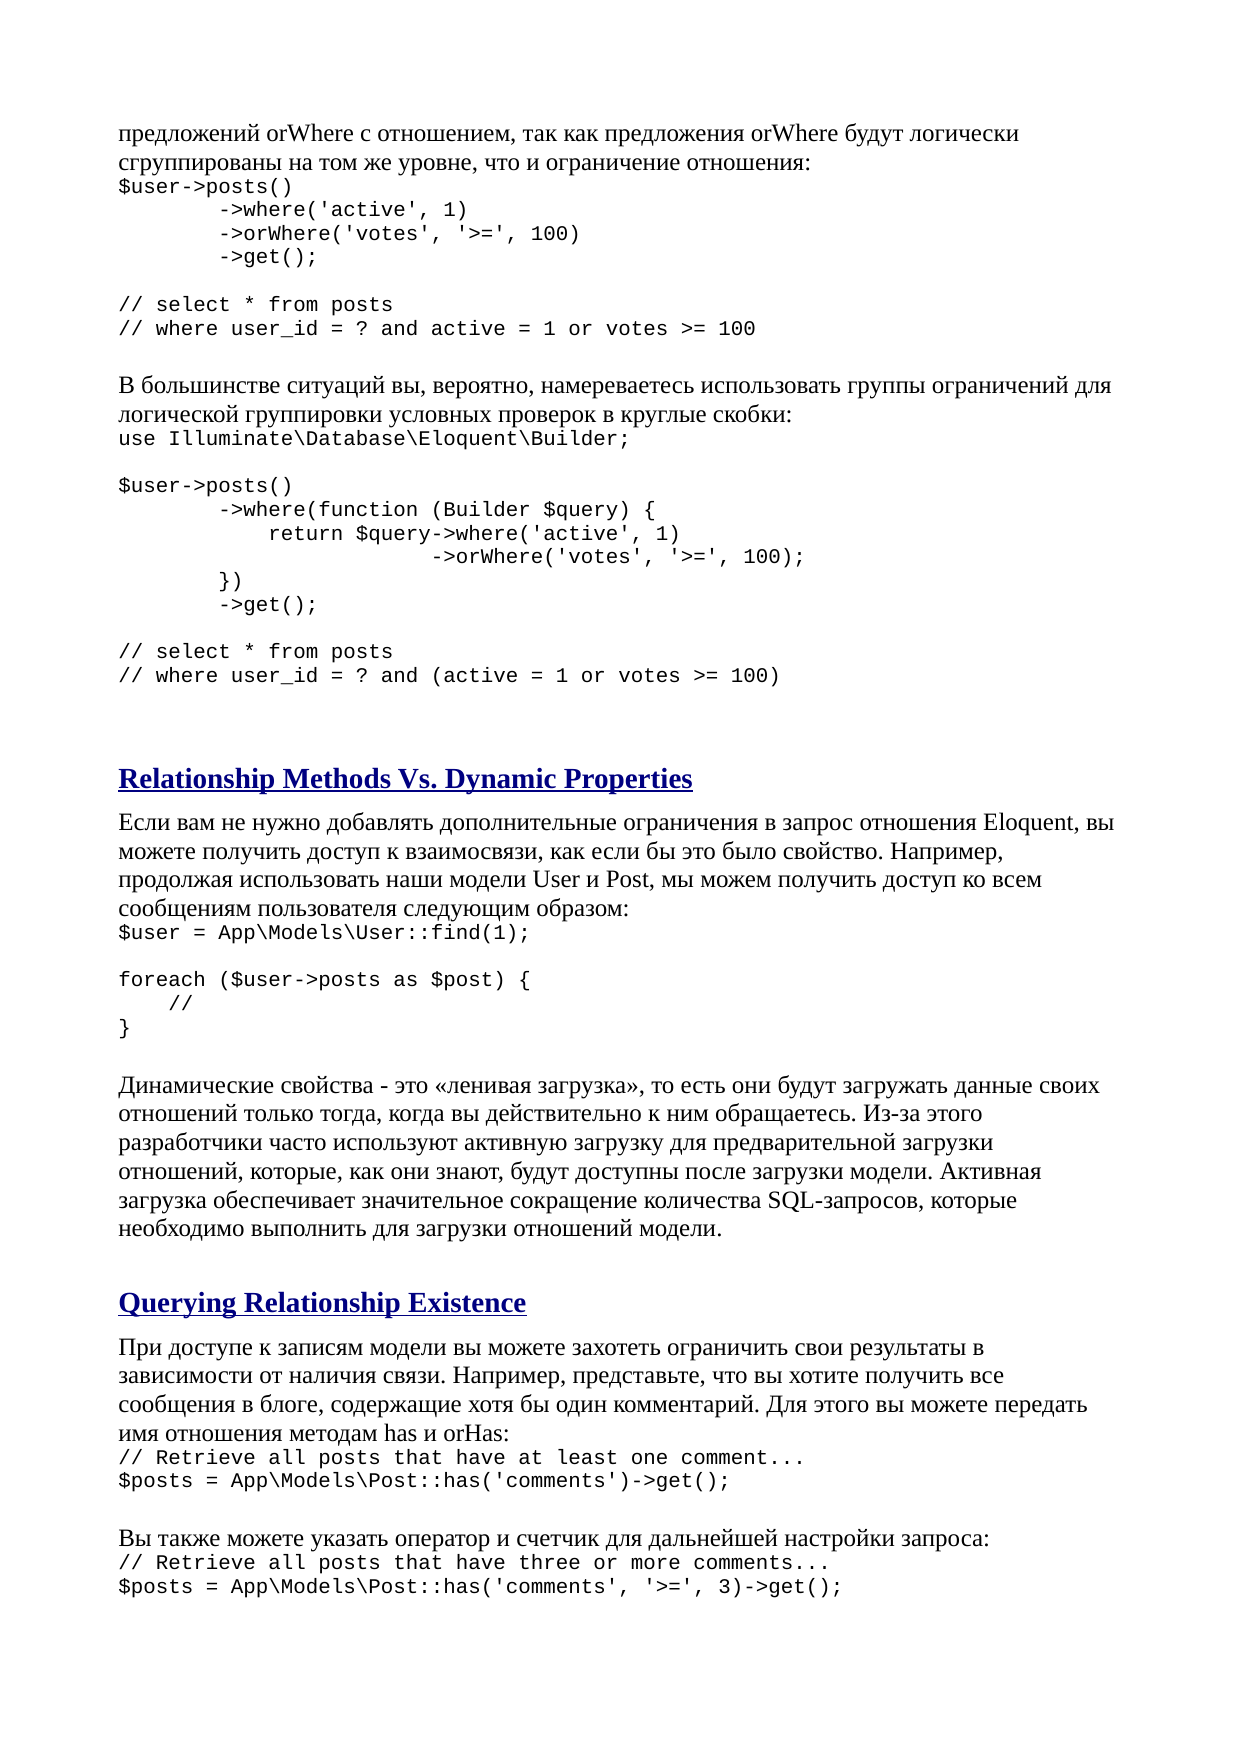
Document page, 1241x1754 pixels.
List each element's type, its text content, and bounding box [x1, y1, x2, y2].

text В большинстве ситуаций вы, вероятно, намереваетесь использовать группы ограничений для логической группировки условных проверок в круглые скобки: [118, 371, 1122, 428]
text use Illuminate\Database\Eloquent\Builder; [118, 428, 1122, 452]
text Динамические свойства - это «ленивая загрузка», то есть они будут загружать данные своих отношений только тогда, когда вы действительно к ним обращаетесь. Из-за этого разработчики часто используют активную загрузку для предварительной загрузки отношений, которые, как они знают, будут доступны после загрузки модели. Активная загрузка обеспечивает значительное сокращение количества SQL-запросов, которые необходимо выполнить для загрузки отношений модели. [118, 1070, 1122, 1242]
text foreach ($user->posts as $post) { [118, 969, 1122, 993]
text // select * from posts [118, 294, 1122, 317]
text $user->posts() [118, 176, 1122, 199]
text Вы также можете указать оператор и счетчик для дальнейшей настройки запроса: [118, 1523, 1122, 1552]
text ->get(); [118, 247, 1122, 270]
text // where user_id = ? and active = 1 or votes >= 100 [118, 317, 1122, 341]
text // [118, 993, 1122, 1017]
text ->where('active', 1) [118, 199, 1122, 223]
text return $query->where('active', 1) [118, 523, 1122, 546]
text // where user_id = ? and (active = 1 or votes >= 100) [118, 664, 1122, 688]
text $user = App\Models\User::find(1); [118, 922, 1122, 946]
text предложений orWhere с отношением, так как предложения orWhere будут логически сгруппированы на том же уровне, что и ограничение отношения: [118, 118, 1122, 176]
text // Retrieve all posts that have three or more comments... [118, 1552, 1122, 1576]
text $posts = App\Models\Post::has('comments')->get(); [118, 1470, 1122, 1494]
text } [118, 1017, 1122, 1040]
text ->where(function (Builder $query) { [118, 499, 1122, 523]
subtitle Relationship Methods Vs. Dynamic Properties [118, 761, 1122, 794]
text $user->posts() [118, 475, 1122, 499]
text ->get(); [118, 594, 1122, 617]
text // Retrieve all posts that have at least one comment... [118, 1447, 1122, 1470]
text ->orWhere('votes', '>=', 100); [118, 546, 1122, 570]
text ->orWhere('votes', '>=', 100) [118, 223, 1122, 247]
subtitle Querying Relationship Existence [118, 1286, 1122, 1319]
text Если вам не нужно добавлять дополнительные ограничения в запрос отношения Eloquent, вы можете получить доступ к взаимосвязи, как если бы это было свойство. Например, продолжая использовать наши модели User и Post, мы можем получить доступ ко всем сообщениям пользователя следующим образом: [118, 807, 1122, 922]
text $posts = App\Models\Post::has('comments', '>=', 3)->get(); [118, 1576, 1122, 1599]
text При доступе к записям модели вы можете захотеть ограничить свои результаты в зависимости от наличия связи. Например, представьте, что вы хотите получить все сообщения в блоге, содержащие хотя бы один комментарий. Для этого вы можете передать имя отношения методам has и orHas: [118, 1332, 1122, 1447]
text }) [118, 570, 1122, 594]
text // select * from posts [118, 641, 1122, 664]
